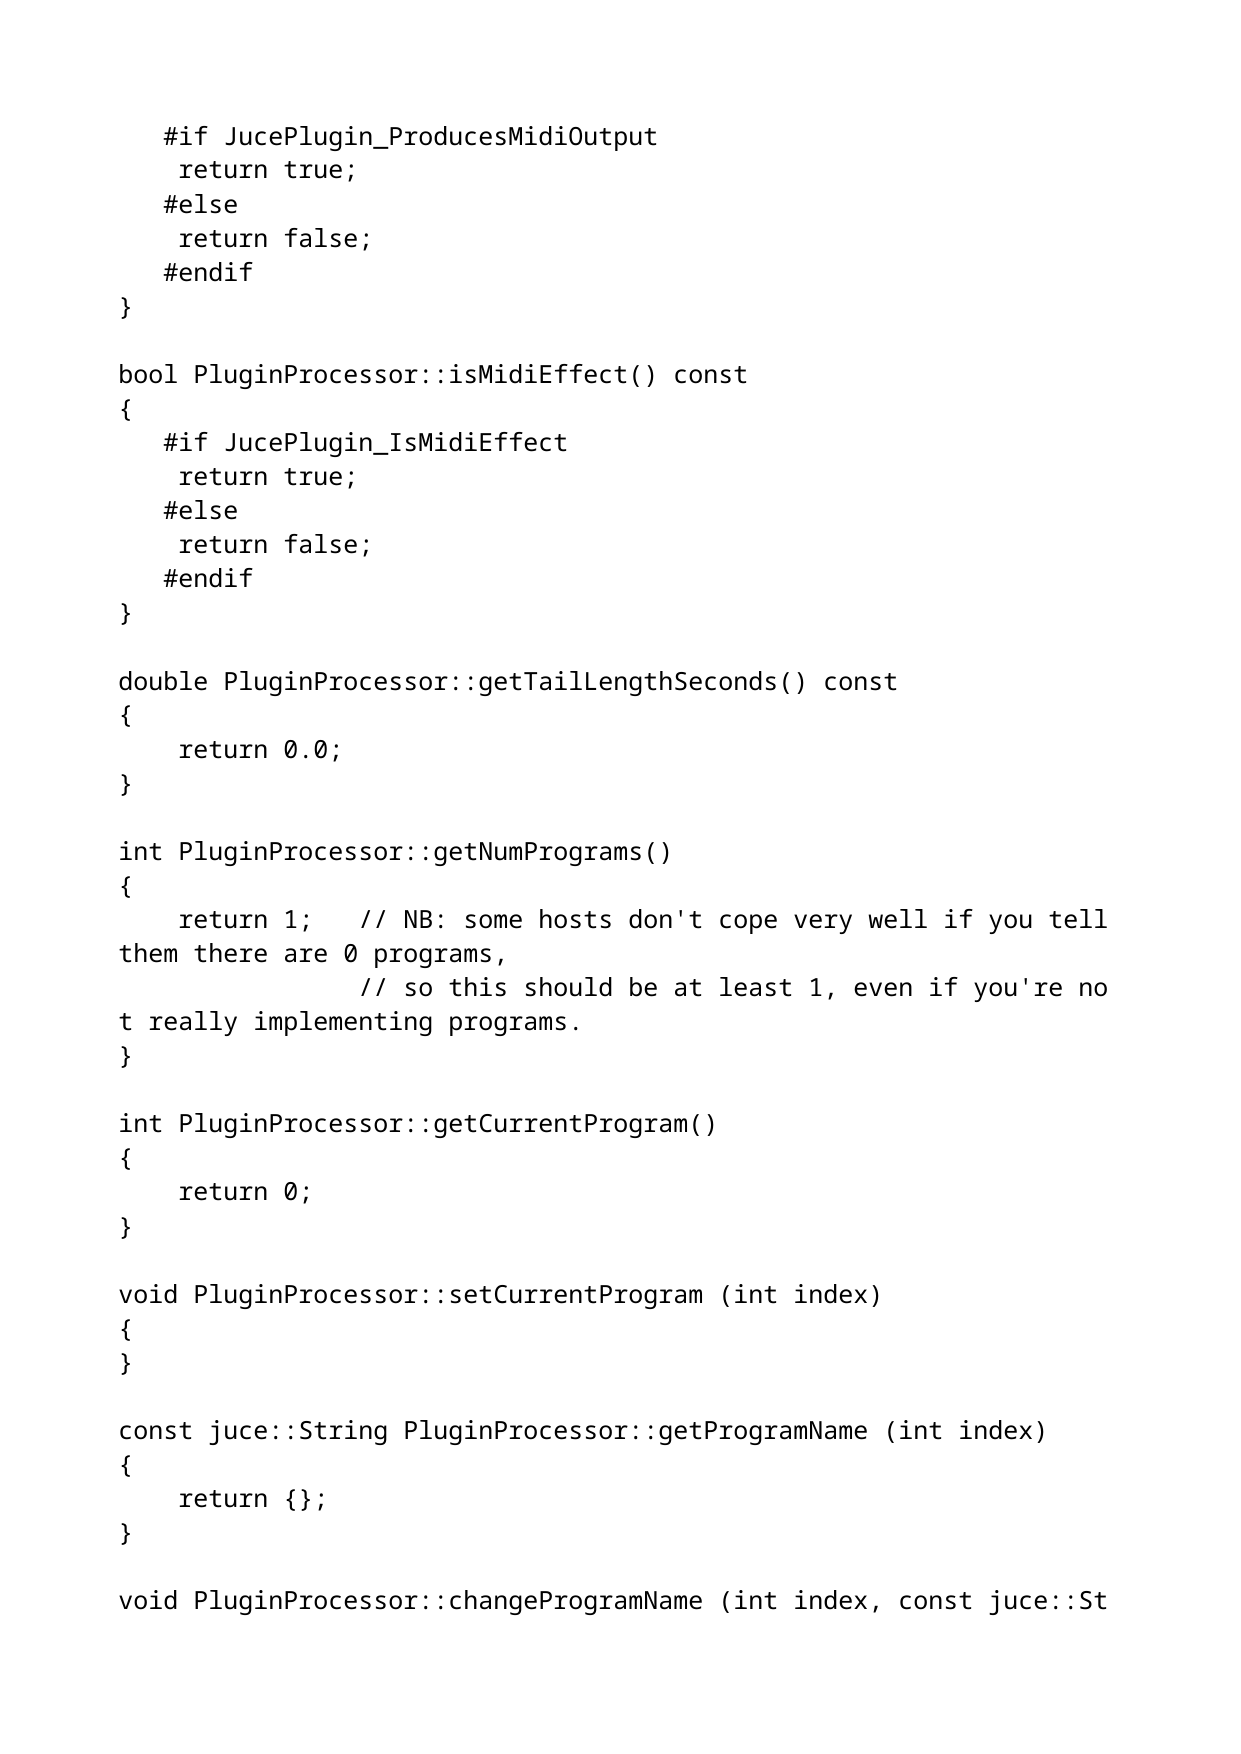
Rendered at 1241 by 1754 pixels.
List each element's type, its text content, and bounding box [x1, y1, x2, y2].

text // so this should be at least 1, even if you're not really implementing programs. [118, 970, 1122, 1038]
text return 0.0; [118, 731, 1122, 765]
text } [118, 1038, 1122, 1072]
text int PluginProcessor::getNumPrograms() [118, 833, 1122, 867]
text const juce::String PluginProcessor::getProgramName (int index) [118, 1412, 1122, 1447]
text return true; [118, 152, 1122, 186]
text } [118, 1344, 1122, 1378]
text } [118, 288, 1122, 322]
text #if JucePlugin_ProducesMidiOutput [118, 118, 1122, 152]
text { [118, 697, 1122, 731]
text return 0; [118, 1174, 1122, 1208]
text return 1; // NB: some hosts don't cope very well if you tell them there are 0 programs, [118, 902, 1122, 970]
text void PluginProcessor::setCurrentProgram (int index) [118, 1276, 1122, 1310]
text #endif [118, 561, 1122, 595]
text } [118, 595, 1122, 629]
text #else [118, 493, 1122, 527]
text #endif [118, 254, 1122, 288]
text int PluginProcessor::getCurrentProgram() [118, 1106, 1122, 1140]
text { [118, 867, 1122, 902]
text } [118, 765, 1122, 799]
text void PluginProcessor::changeProgramName (int index, const juce::St [118, 1583, 1122, 1617]
text #else [118, 186, 1122, 220]
text { [118, 1140, 1122, 1174]
text return false; [118, 527, 1122, 561]
text } [118, 1208, 1122, 1242]
text { [118, 391, 1122, 425]
text double PluginProcessor::getTailLengthSeconds() const [118, 663, 1122, 697]
text { [118, 1447, 1122, 1481]
text #if JucePlugin_IsMidiEffect [118, 425, 1122, 459]
text return false; [118, 220, 1122, 254]
text return true; [118, 459, 1122, 493]
text bool PluginProcessor::isMidiEffect() const [118, 357, 1122, 391]
text { [118, 1310, 1122, 1344]
text return {}; [118, 1481, 1122, 1515]
text } [118, 1515, 1122, 1549]
